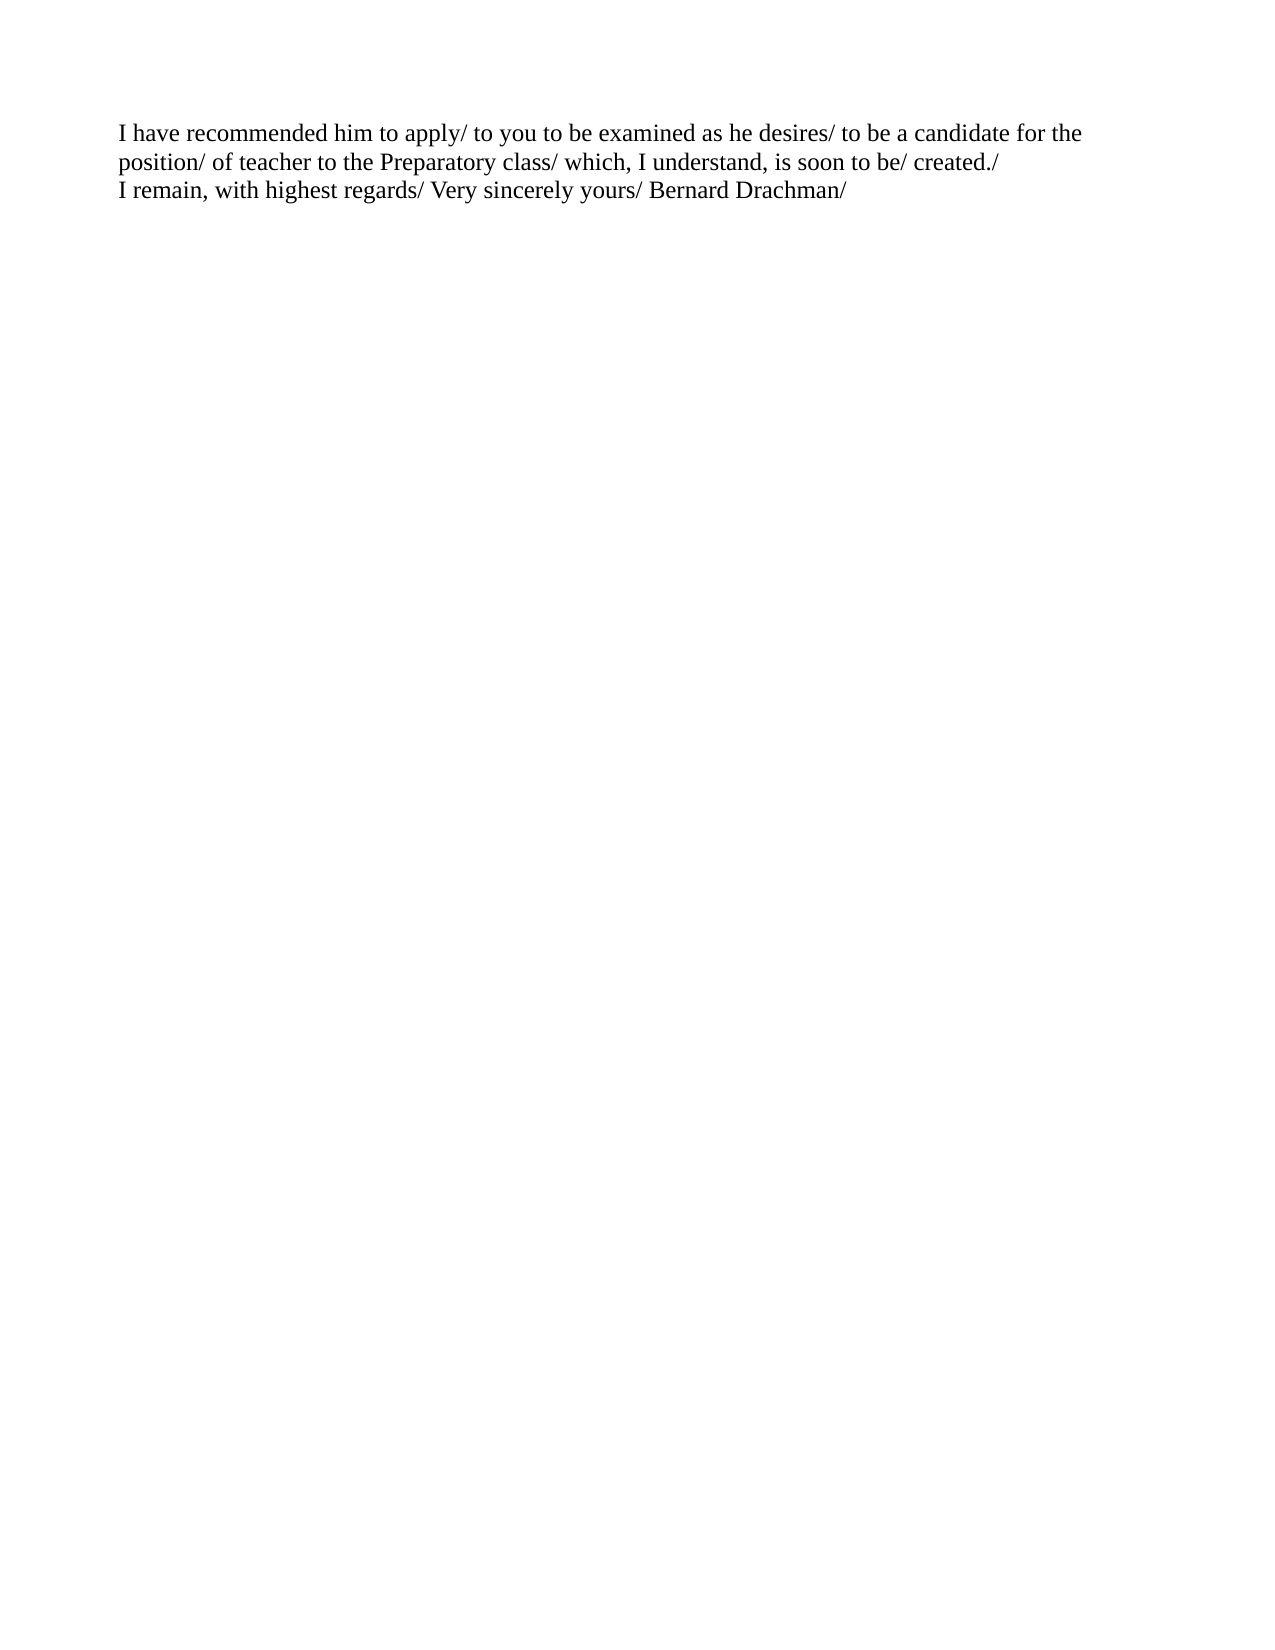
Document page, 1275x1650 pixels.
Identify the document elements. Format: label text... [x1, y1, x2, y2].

text I have recommended him to apply/ to you to be examined as he desires/ to be a candidate for the position/ of teacher to the Preparatory class/ which, I understand, is soon to be/ created./ [118, 118, 1157, 176]
text I remain, with highest regards/ Very sincerely yours/ Bernard Drachman/ [118, 176, 1157, 204]
